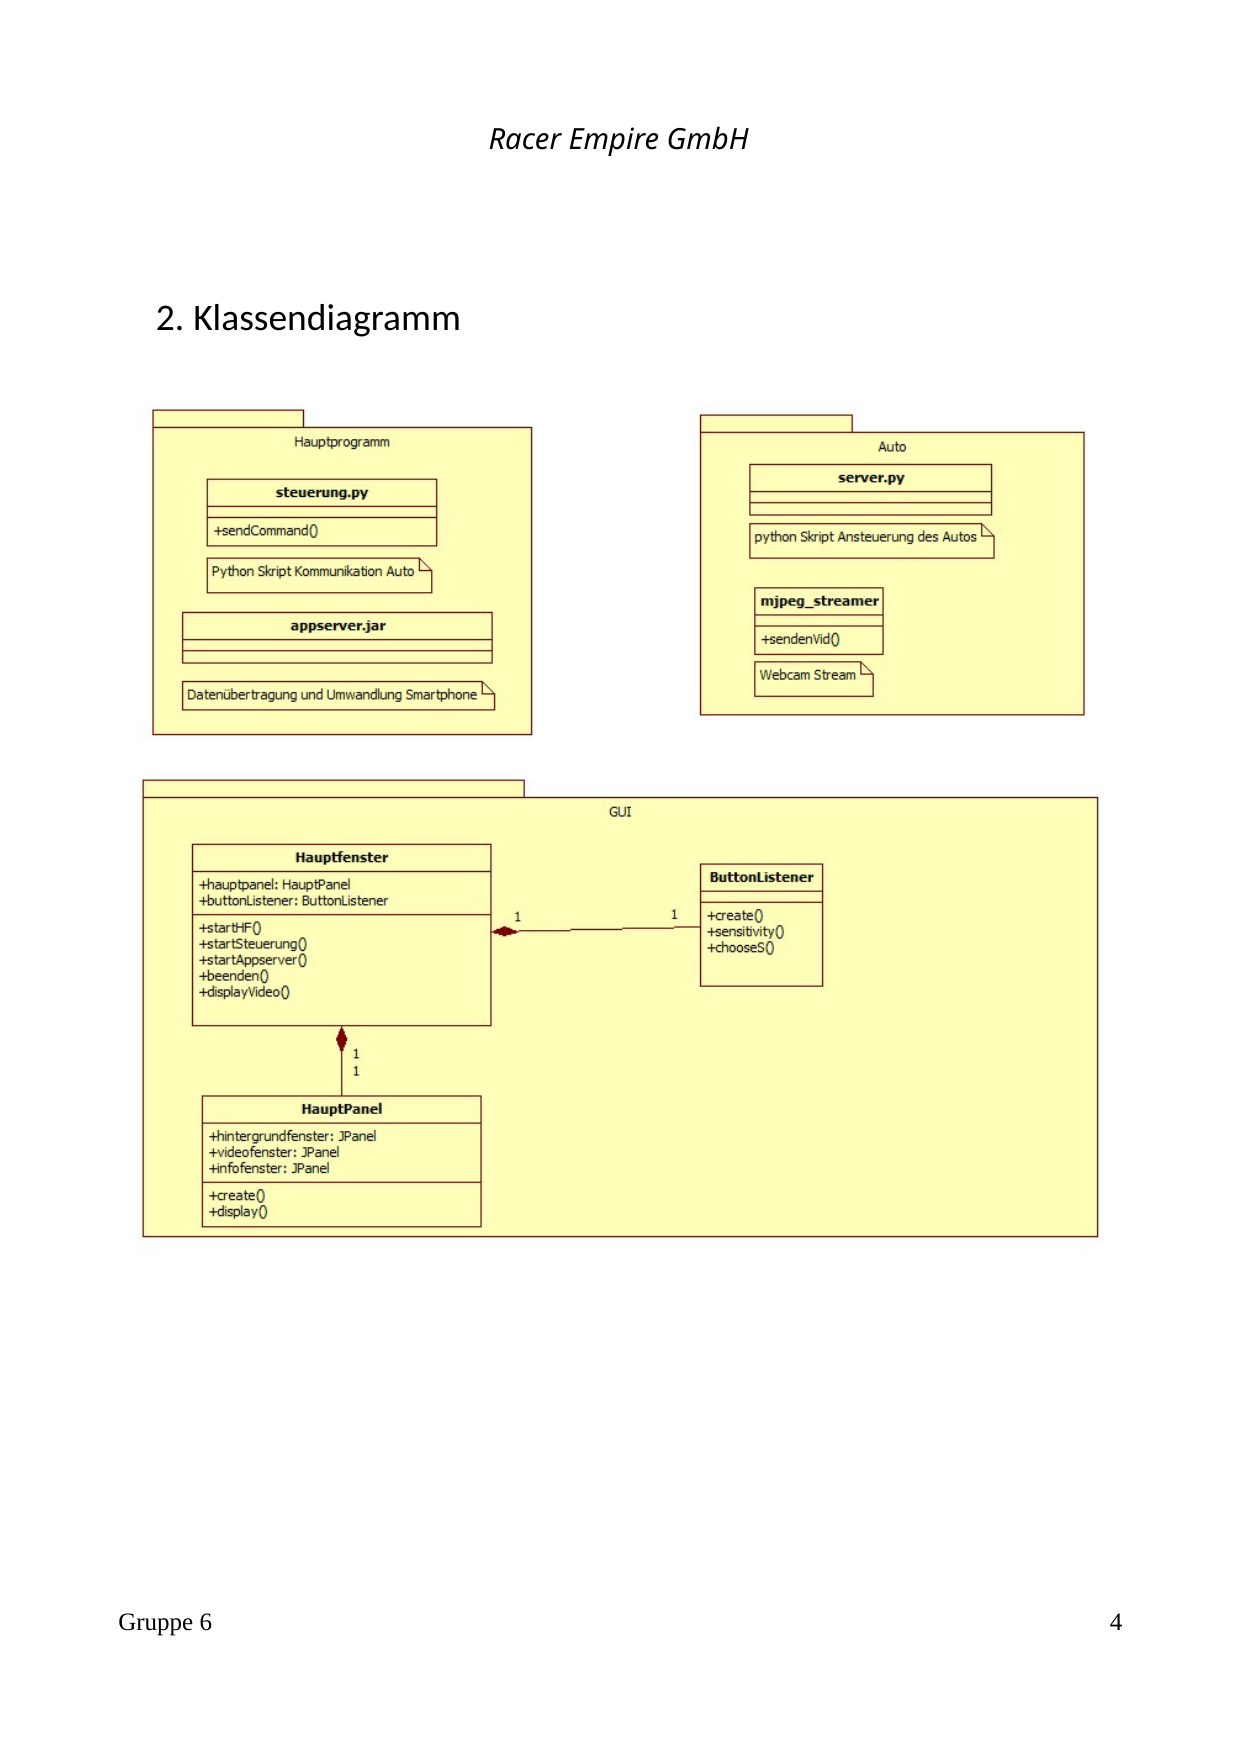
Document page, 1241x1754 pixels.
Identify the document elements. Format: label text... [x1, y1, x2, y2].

picture [118, 385, 1123, 1262]
list Klassendiagramm [156, 294, 1122, 340]
